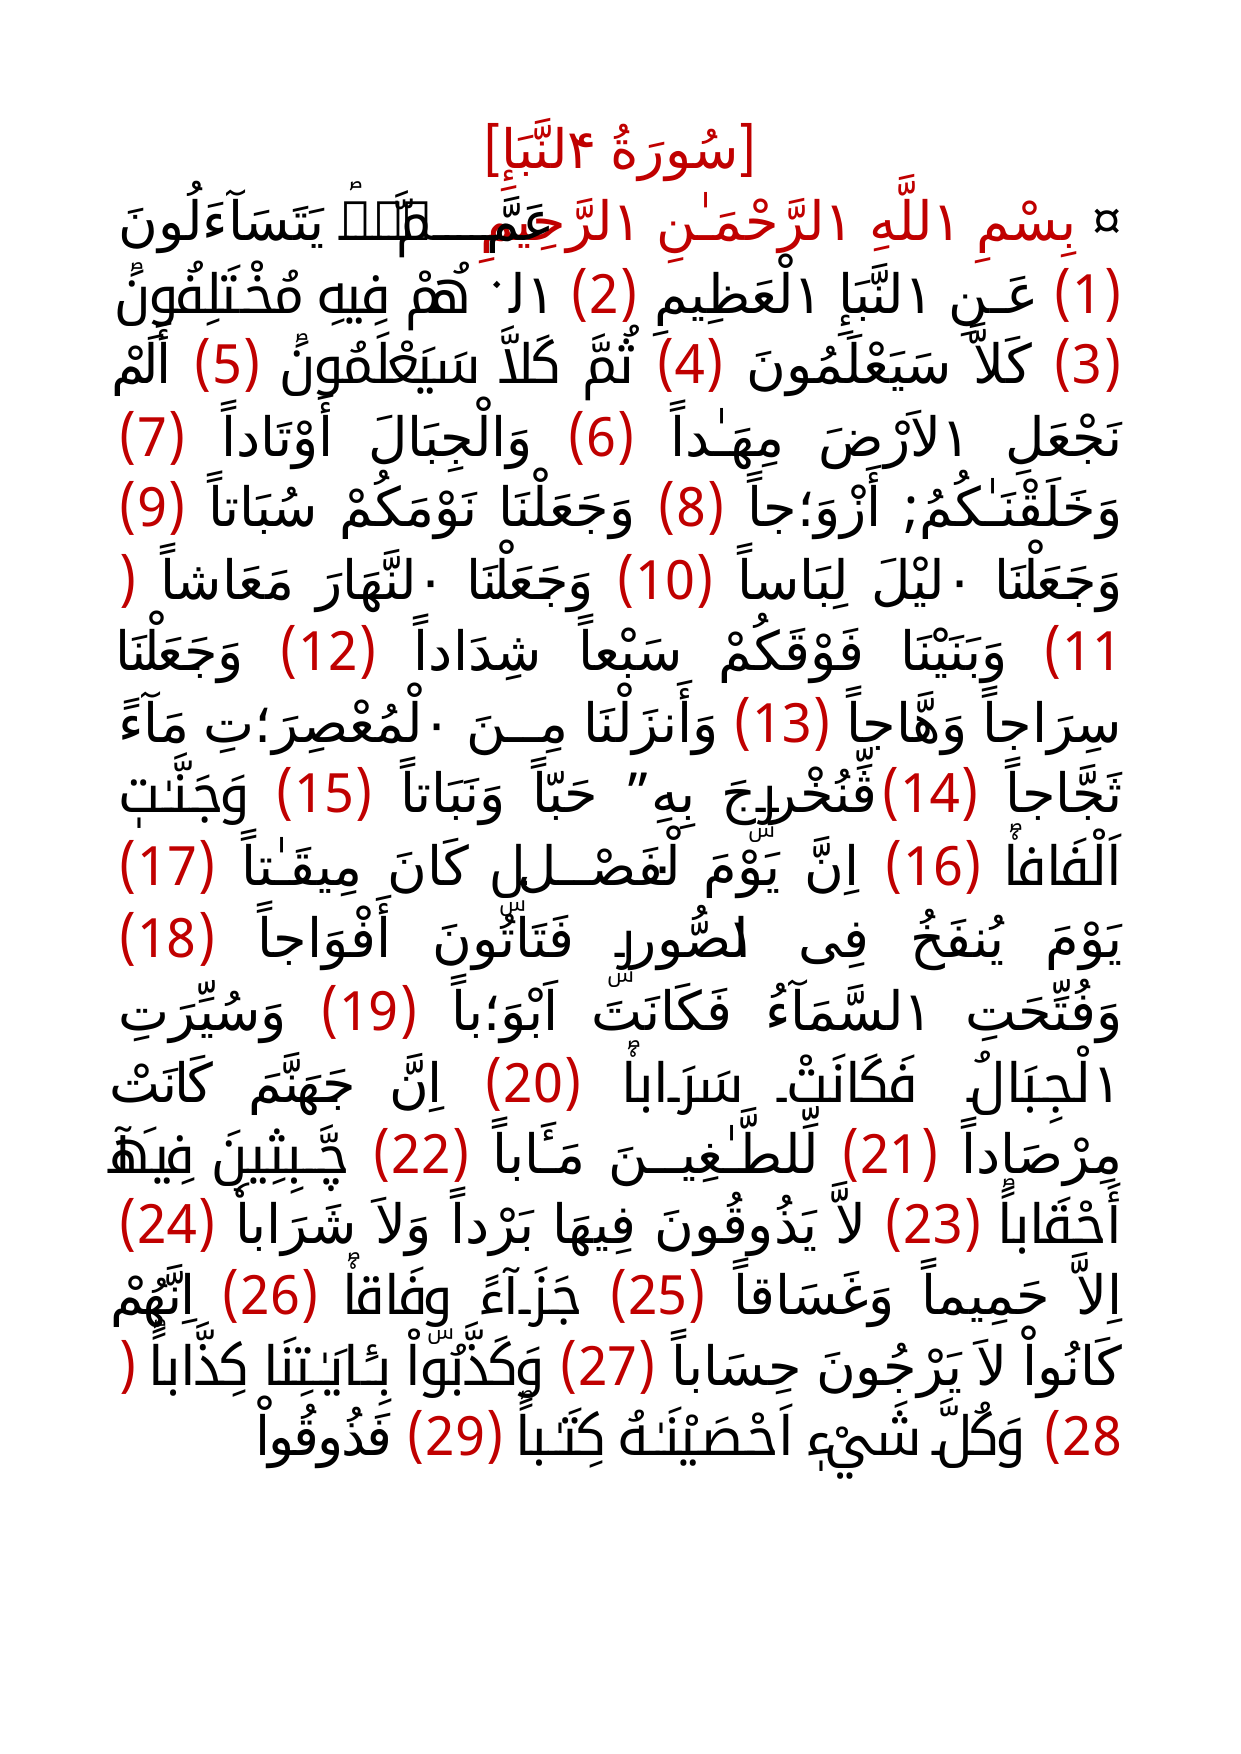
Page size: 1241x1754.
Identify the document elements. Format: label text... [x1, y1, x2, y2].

subtitle [سُورَةُ ۴لنَّبَإِ] [118, 118, 1122, 191]
text ¤ بِسْمِ ۱للَّهِ ۱لرَّحْمَـٰنِ ۱لرَّحِيمِ عَمَّؐ يَتَسَآءَلُونَ (1) عَـنِ ۱لنَّبَإِ ۱لْعَظِيمِ (2) ۱ﻟ﮲ هُمْ فِيهِ مُخْتَلِفُونَؐ (3) كَلاَّ سَيَعْلَمُونَ (4) ثُمَّ كَلاَّ سَيَعْلَمُونَؐ (5) أَلَمْ نَجْعَلِ ۱لاَرْضَ مِهَـٰداً (6) وَالْجِبَالَ أَوْتَاداً (7) وَخَلَقْنَـٰكُمُ; أَزْوَ؛جاً (8) وَجَعَلْنَا نَوْمَكُمْ سُبَاتاً (9) وَجَعَلْنَا ۰ليْلَ لِبَاساً (10) وَجَعَلْنَا ۰لنَّهَارَ مَعَاشاً (11) وَبَنَيْنَا فَوْقَكُمْ سَبْعاً شِدَاداً (12) وَجَعَلْنَا سِرَاجاً وَهَّاجاً (13) وَأَنزَلْنَا مِــنَ ۰لْمُعْصِرَ؛تِ مَآءً ثَجَّاجاً (14) ڤِّنُخْرۣجَ بِهِ” حَبّاً وَنَبَاتاً (15) وَجَنَّـٰتٖ اَلْفَافاٗؐ (16) اِنَّ يَوْمَ ۰لْفَصْــلۣ كَانَ مِيقَـٰتاً (17) يَوْمَ يُنفَخُ فِى ۱لصُّورۣ فَتَاتُونَ أَفْوَاجاً (18) وَفُتِّحَتِ ۱لسَّمَآءُ فَكَانَتَ اَبْوَ؛باً (19) وَسُيِّرَتِ ۱لْجِبَالُ فَكَانَتْ سَرَاباٗؐ (20) اِنَّ جَهَنَّمَ كَانَتْ مِرْصَاداً (21) لِّلطَّـٰغِيــنَ مَـَٔاباً (22) چَّـبِثِينَ فِيهَآ أَحْقَاباًؐ (23) لاَّ يَذُوقُونَ فِيهَا بَرْداً وَلاَ شَرَاباٗ (24) اِلاَّ حَمِيماً وَغَسَاقاً (25) جَزَآءً وۣفَاقاٗؐ (26) اِنَّهُمْ كَانُواْ لاَ يَرْجُونَ حِسَاباً (27) وَكَذَّبُواْ بِـَٔايَـٰتِنَا كِذَّاباًؐ (28) وَكُلَّ شَيْءٖ اَحْصَيْنَـٰهُ كِتَـٰباًؐ (29) فَذُوقُواْ [118, 191, 1122, 1478]
